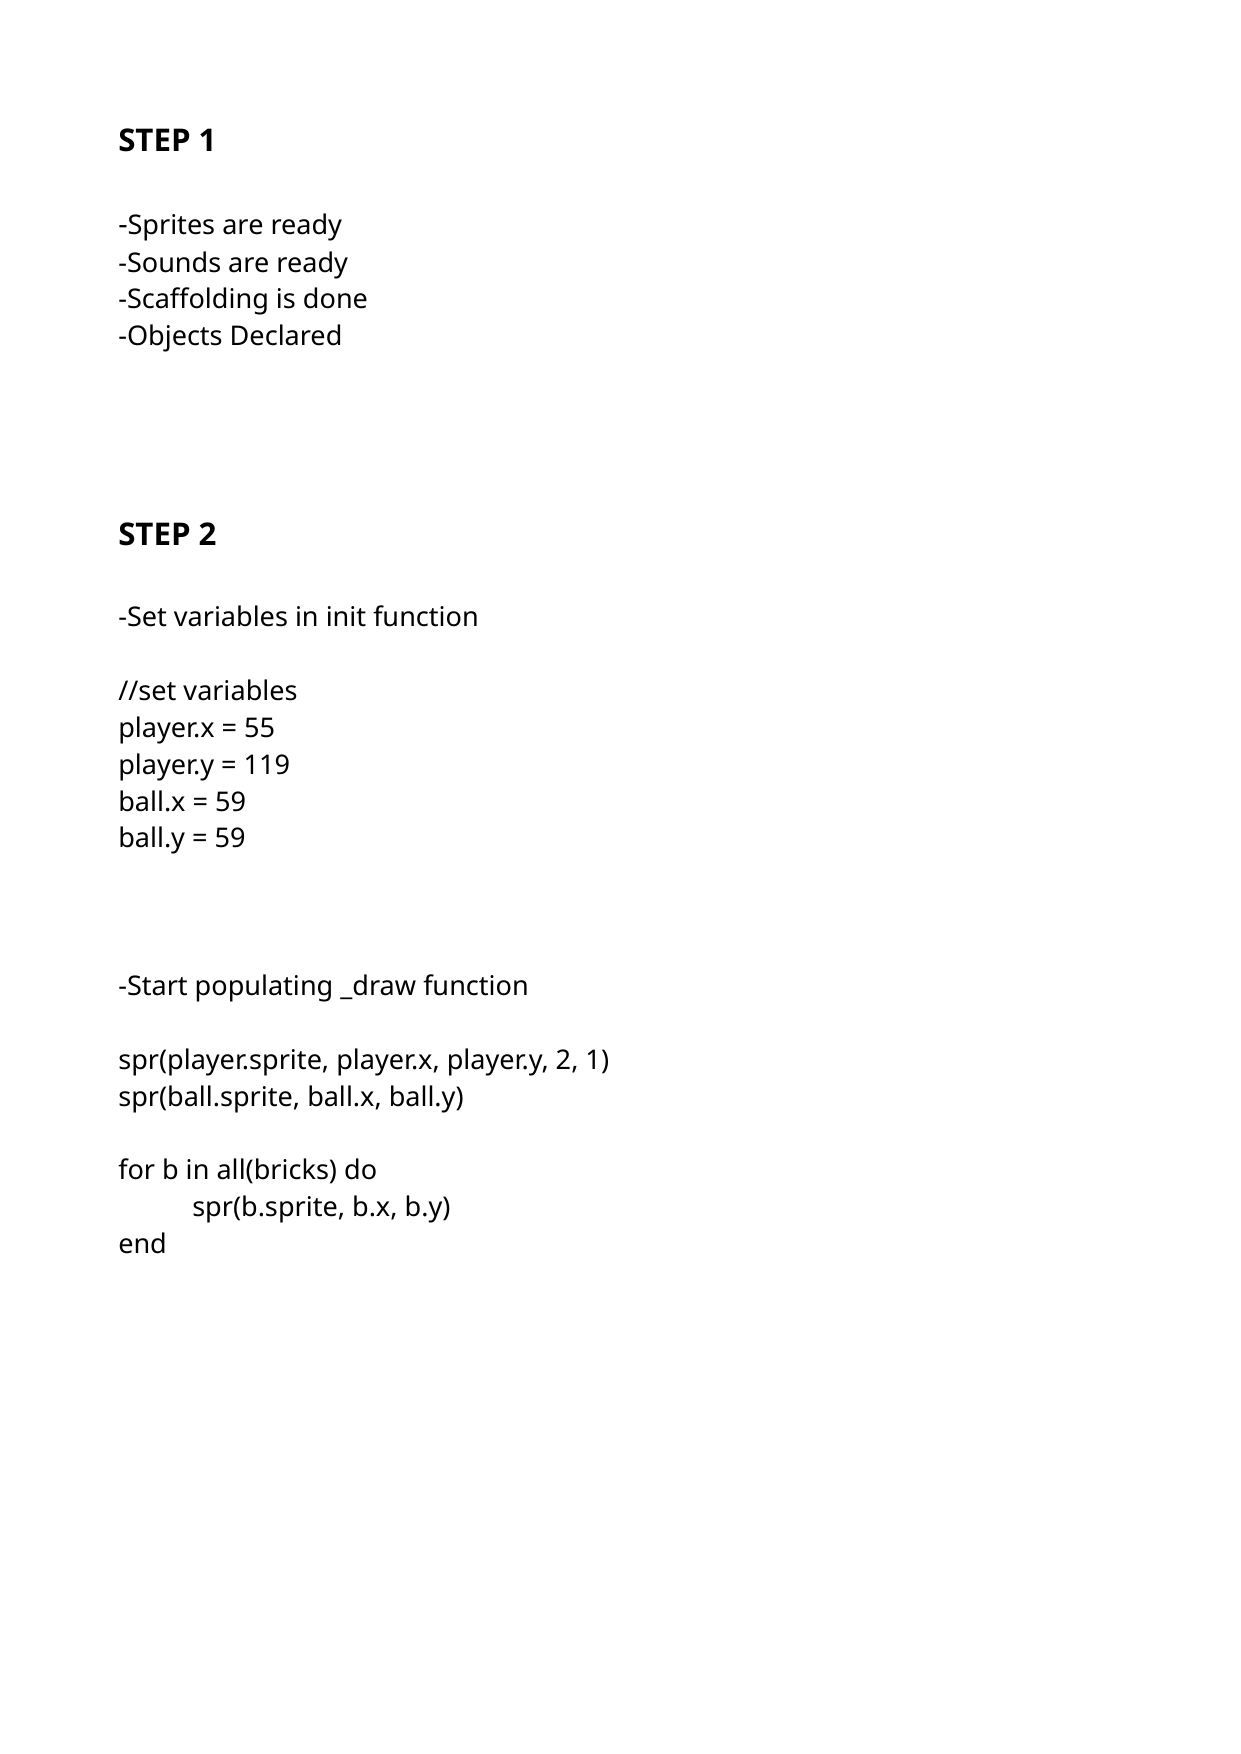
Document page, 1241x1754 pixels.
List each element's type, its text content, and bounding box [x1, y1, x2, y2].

text player.y = 119 [118, 745, 1122, 782]
text -Objects Declared [118, 317, 1122, 354]
text end [118, 1224, 1122, 1261]
text player.x = 55 [118, 708, 1122, 745]
text ball.x = 59 [118, 782, 1122, 819]
text spr(b.sprite, b.x, b.y) [118, 1188, 1122, 1224]
text -Sounds are ready [118, 243, 1122, 280]
text -Scaffolding is done [118, 280, 1122, 317]
text //set variables [118, 671, 1122, 708]
text -Sprites are ready [118, 203, 1122, 243]
text ball.y = 59 [118, 819, 1122, 856]
text spr(player.sprite, player.x, player.y, 2, 1) [118, 1040, 1122, 1077]
text STEP 1 [118, 118, 1122, 161]
text -Set variables in init function [118, 598, 1122, 634]
text for b in all(bricks) do [118, 1151, 1122, 1188]
text STEP 2 [118, 512, 1122, 555]
text -Start populating _draw function [118, 966, 1122, 1003]
text spr(ball.sprite, ball.x, ball.y) [118, 1077, 1122, 1114]
